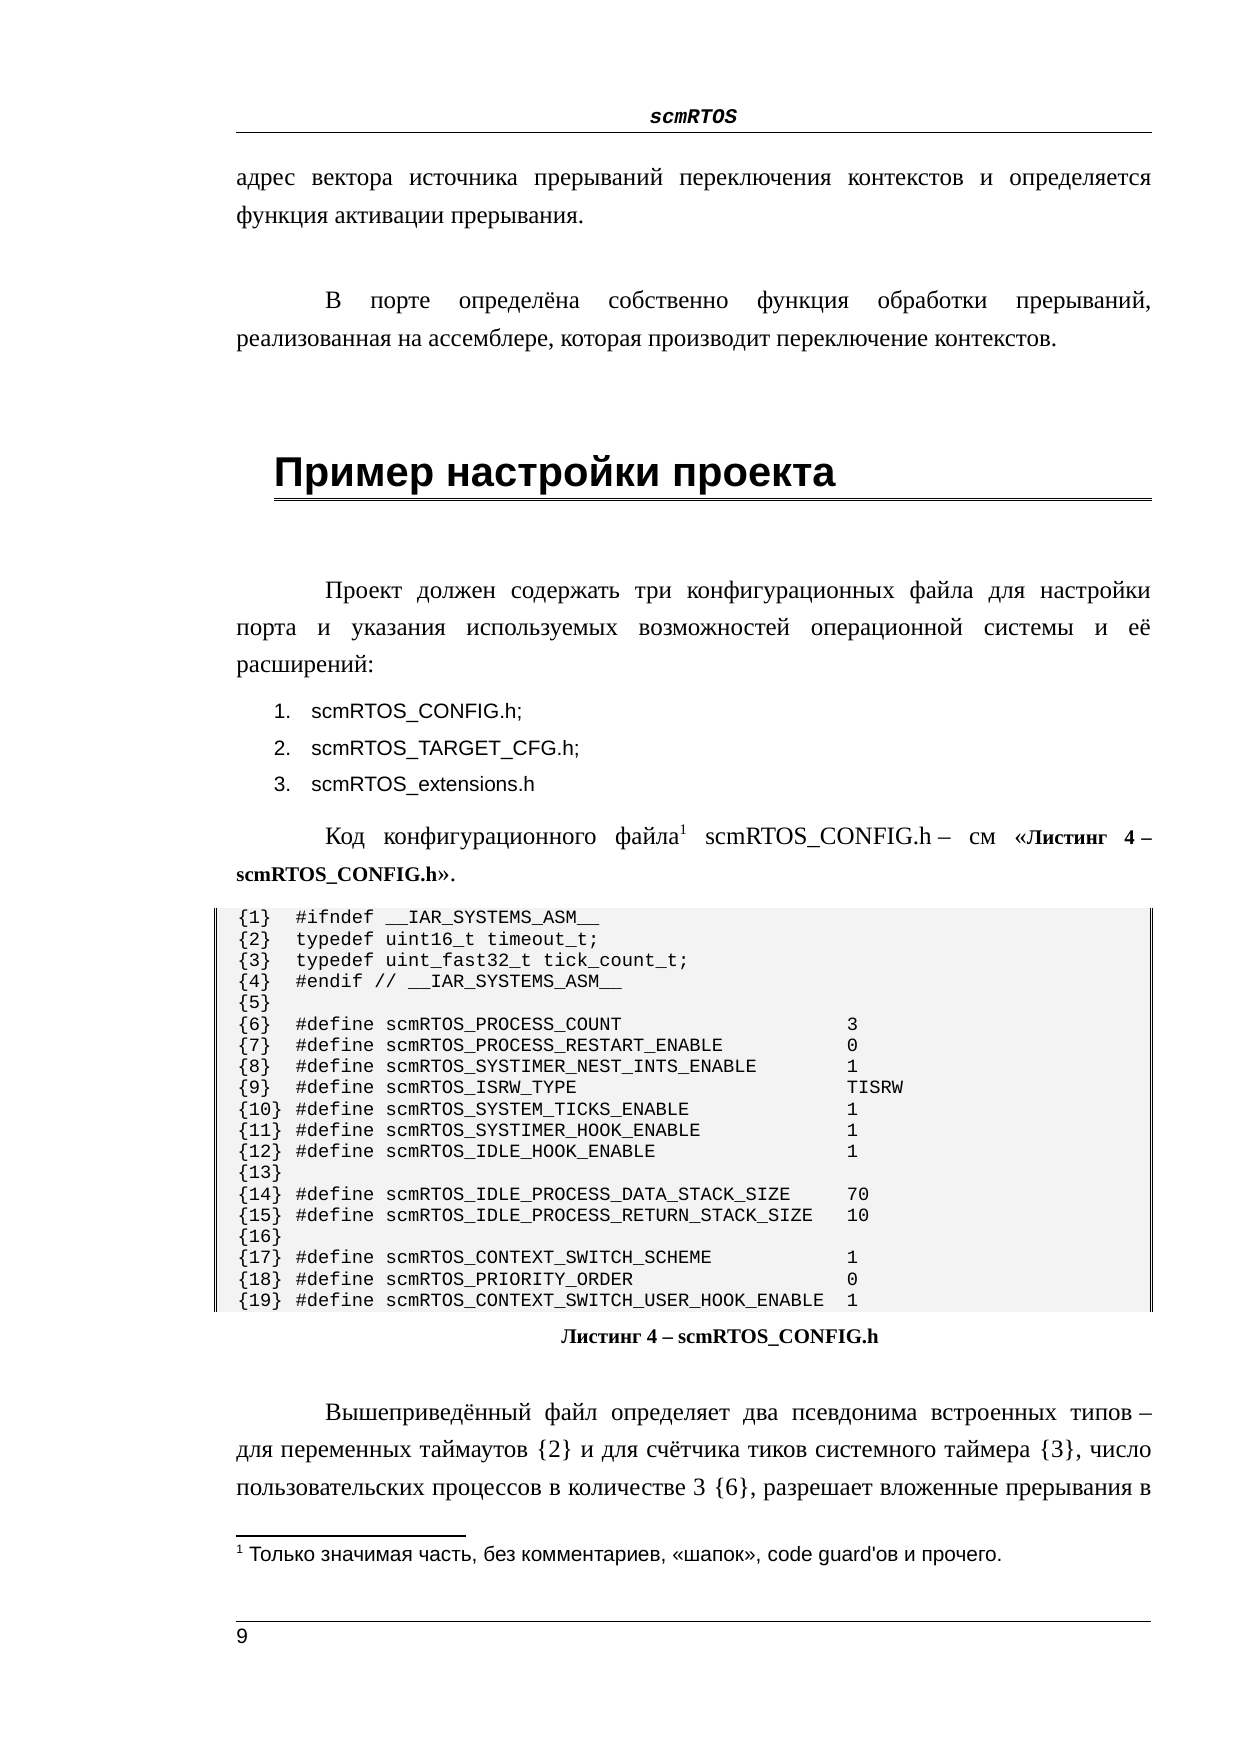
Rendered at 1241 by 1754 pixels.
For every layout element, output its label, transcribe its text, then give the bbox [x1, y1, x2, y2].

list #define scmRTOS_CONTEXT_SWITCH_SCHEME 1 [217, 1248, 1150, 1269]
list #define scmRTOS_IDLE_PROCESS_RETURN_STACK_SIZE 10 [217, 1206, 1150, 1227]
list #define scmRTOS_CONTEXT_SWITCH_USER_HOOK_ENABLE 1 [217, 1291, 1150, 1312]
list #define scmRTOS_PRIORITY_ORDER 0 [217, 1269, 1150, 1291]
list #define scmRTOS_SYSTEM_TICKS_ENABLE 1 [217, 1099, 1150, 1121]
list #ifndef __IAR_SYSTEMS_ASM__ [217, 908, 1150, 929]
text Листинг 4 – scmRTOS_CONFIG.h [288, 1324, 1150, 1348]
list #define scmRTOS_SYSTIMER_HOOK_ENABLE 1 [217, 1121, 1150, 1142]
text Вышеприведённый файл определяет два псевдонима встроенных типов – для переменных таймаутов {2} и для счётчика тиков системного таймера {3}, число пользовательских процессов в количестве 3 {6}, разрешает вложенные прерывания в [236, 1397, 1152, 1500]
list scmRTOS_CONFIG.h; [274, 699, 1152, 723]
text Только значимая часть, без комментариев, «шапок», code guard'ов и прочего. [236, 1542, 1152, 1566]
subtitle Пример настройки проекта [274, 448, 1152, 498]
list #define scmRTOS_ISRW_TYPE TISRW [217, 1078, 1150, 1099]
text Код конфигурационного файла scmRTOS_CONFIG.h – см «Листинг 4 – scmRTOS_CONFIG.h». [236, 821, 1152, 887]
text адрес вектора источника прерываний переключения контекстов и определяется функция активации прерывания. [236, 162, 1152, 228]
text Проект должен содержать три конфигурационных файла для настройки порта и указания используемых возможностей операционной системы и её расширений: [236, 575, 1152, 678]
list #define scmRTOS_IDLE_PROCESS_DATA_STACK_SIZE 70 [217, 1184, 1150, 1206]
list #define scmRTOS_IDLE_HOOK_ENABLE 1 [217, 1142, 1150, 1163]
list #define scmRTOS_SYSTIMER_NEST_INTS_ENABLE 1 [217, 1057, 1150, 1078]
text В порте определёна собственно функция обработки прерываний, реализованная на ассемблере, которая производит переключение контекстов. [236, 286, 1152, 352]
list scmRTOS_extensions.h [274, 772, 1152, 796]
list #define scmRTOS_PROCESS_RESTART_ENABLE 0 [217, 1036, 1150, 1057]
list typedef uint_fast32_t tick_count_t; [217, 951, 1150, 972]
list #endif // __IAR_SYSTEMS_ASM__ [217, 972, 1150, 993]
list typedef uint16_t timeout_t; [217, 929, 1150, 951]
list scmRTOS_TARGET_CFG.h; [274, 736, 1152, 760]
list #define scmRTOS_PROCESS_COUNT 3 [217, 1014, 1150, 1036]
